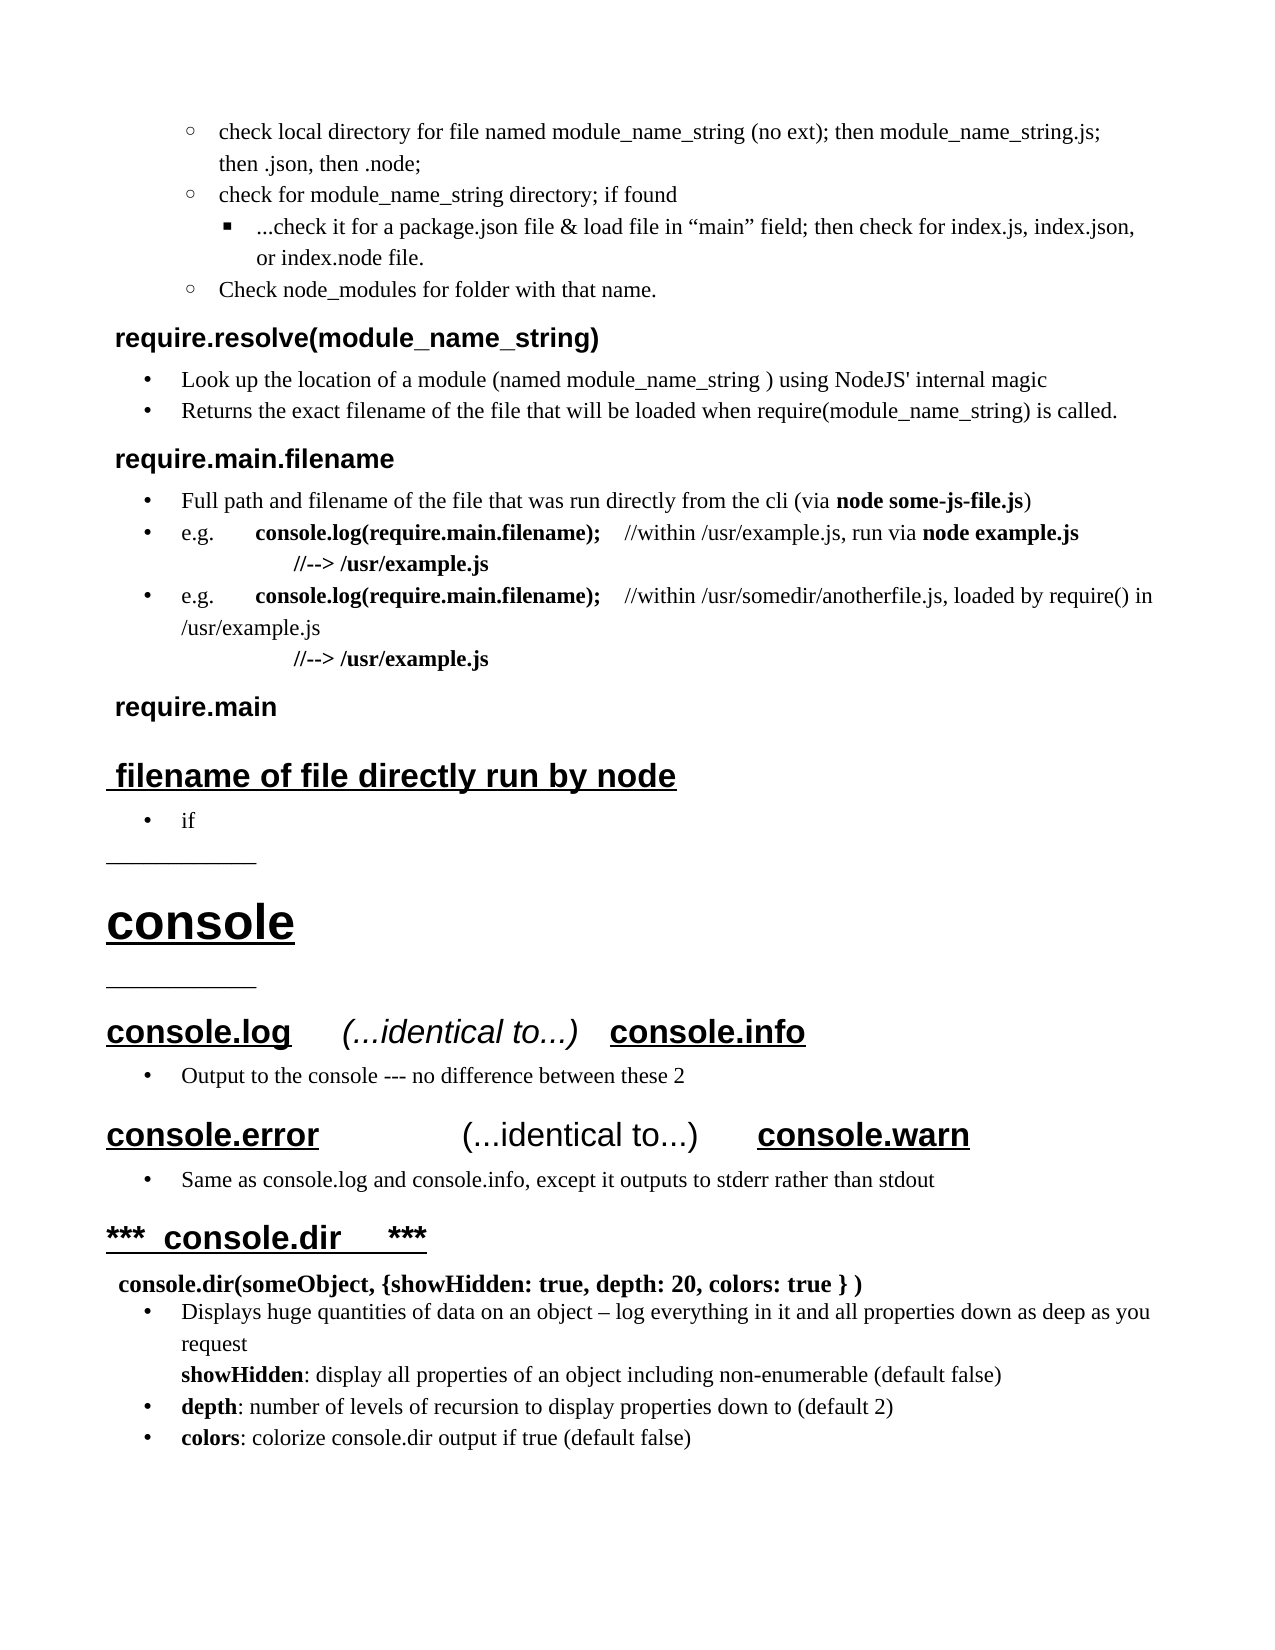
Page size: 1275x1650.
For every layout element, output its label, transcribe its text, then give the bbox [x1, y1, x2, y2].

list check local directory for file named module_name_string (no ext); then module_name_string.js; then .json, then .node; [181, 118, 1158, 176]
list Output to the console --- no difference between these 2 [144, 1063, 1158, 1089]
list ...check it for a package.json file & load file in “main” field; then check for index.js, index.json, or index.node file. [219, 213, 1158, 271]
list depth: number of levels of recursion to display properties down to (default 2) [144, 1393, 1158, 1419]
subtitle filename of file directly run by node [106, 756, 1158, 794]
subtitle require.resolve(module_name_string) [114, 322, 1158, 353]
subtitle require.main.filename [114, 443, 1158, 475]
subtitle console [106, 892, 1158, 949]
list e.g. console.log(require.main.filename); //within /usr/somedir/anotherfile.js, loaded by require() in /usr/example.js [144, 582, 1158, 640]
list showHidden: display all properties of an object including non-enumerable (default false) [144, 1361, 1158, 1387]
list Check node_modules for folder with that name. [181, 276, 1158, 302]
list Look up the location of a module (named module_name_string ) using NodeJS' internal magic [144, 366, 1158, 392]
list //--> /usr/example.js [256, 645, 1158, 671]
list Returns the exact filename of the file that will be loaded when require(module_name_string) is called. [144, 397, 1158, 424]
text ____________ [106, 838, 1158, 867]
list if [144, 807, 1158, 833]
text ____________ [106, 962, 1158, 991]
list colors: colorize console.dir output if true (default false) [144, 1424, 1158, 1451]
subtitle console.log (...identical to...) console.info [106, 1012, 1158, 1050]
list Displays huge quantities of data on an object – log everything in it and all properties down as deep as you request [144, 1298, 1158, 1356]
list e.g. console.log(require.main.filename); //within /usr/example.js, run via node example.js [144, 519, 1158, 545]
subtitle require.main [114, 691, 1158, 722]
list //--> /usr/example.js [256, 550, 1158, 577]
list Same as console.log and console.info, except it outputs to stderr rather than stdout [144, 1166, 1158, 1192]
subtitle *** console.dir *** [106, 1218, 1158, 1257]
subtitle console.dir(someObject, {showHidden: true, depth: 20, colors: true } ) [118, 1269, 1158, 1298]
list Full path and filename of the file that was run directly from the cli (via node some-js-file.js) [144, 487, 1158, 514]
list check for module_name_string directory; if found [181, 181, 1158, 208]
subtitle console.error (...identical to...) console.warn [106, 1115, 1158, 1153]
